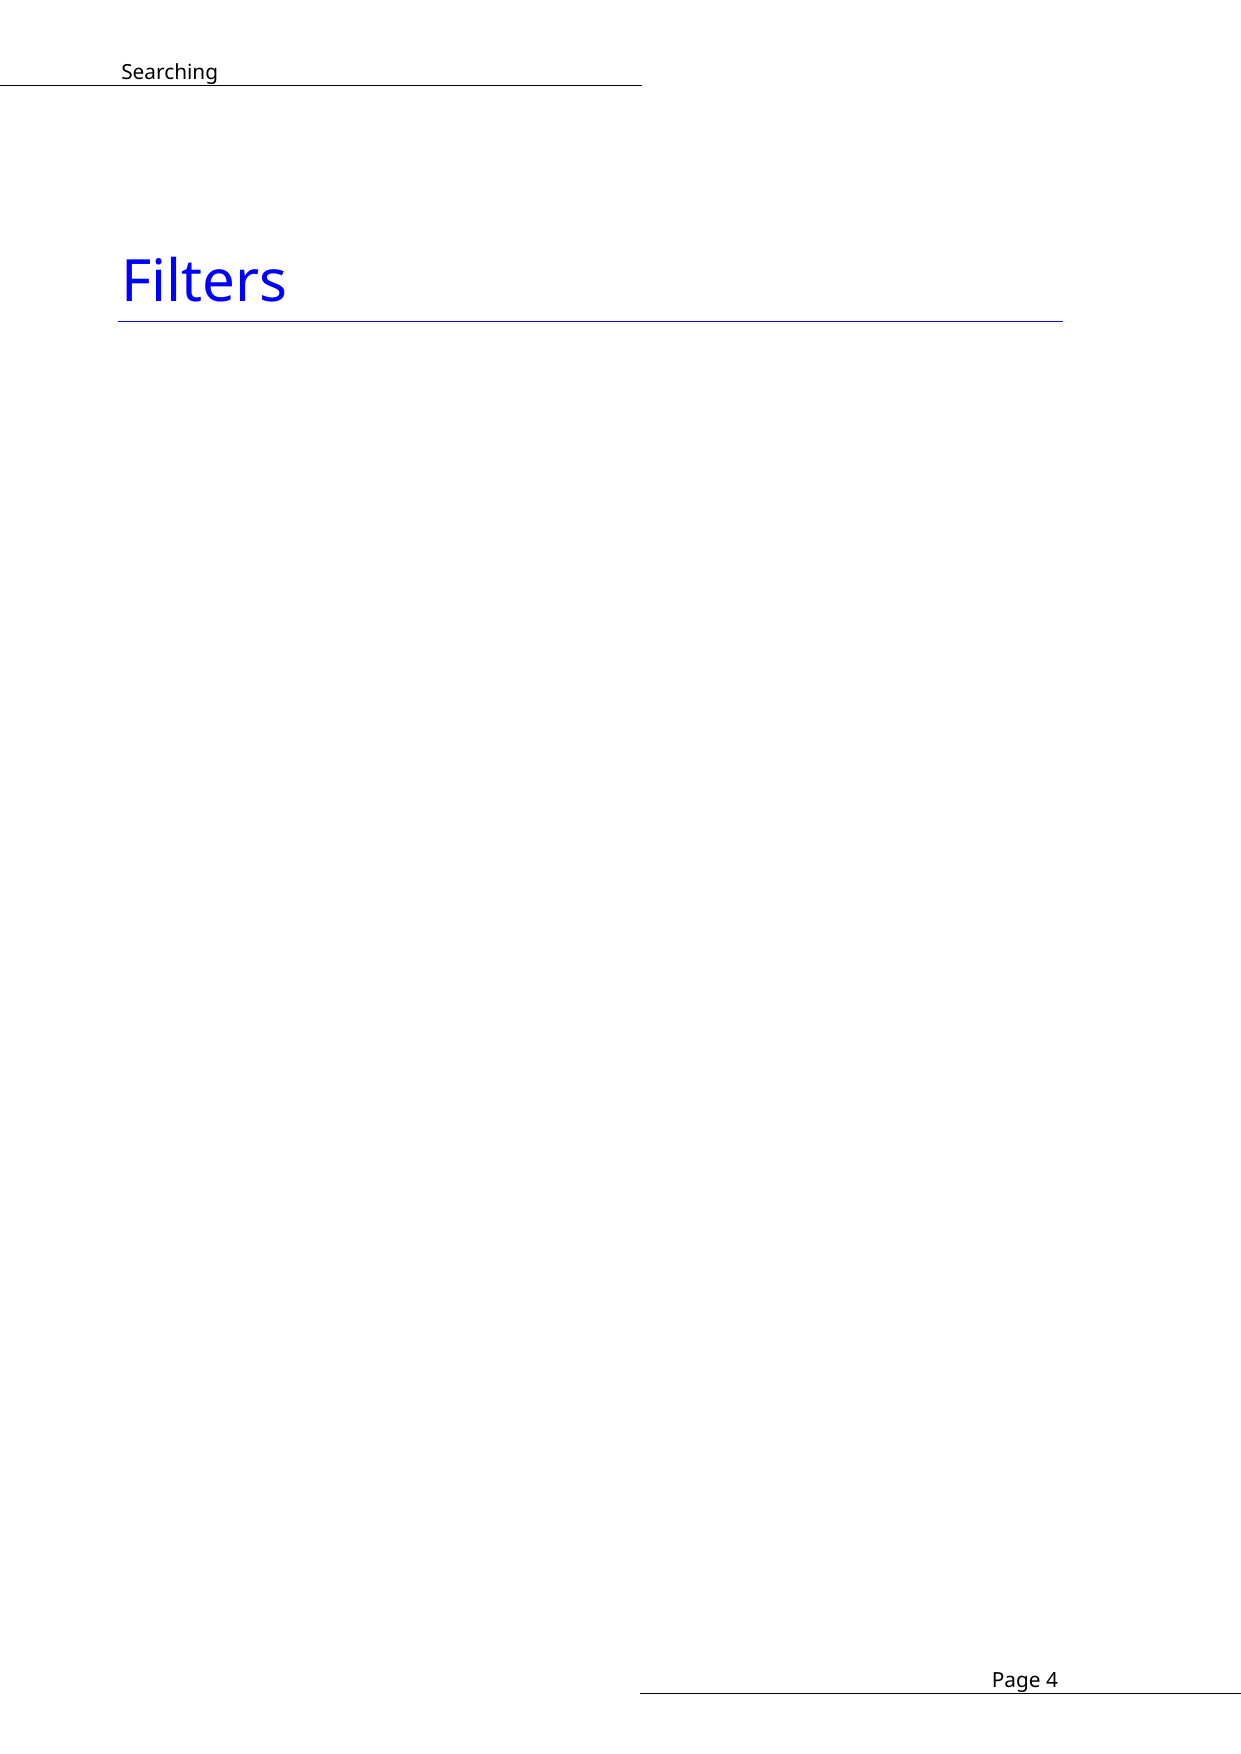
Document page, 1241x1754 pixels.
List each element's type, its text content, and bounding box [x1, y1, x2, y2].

subtitle Filters [118, 236, 1063, 321]
